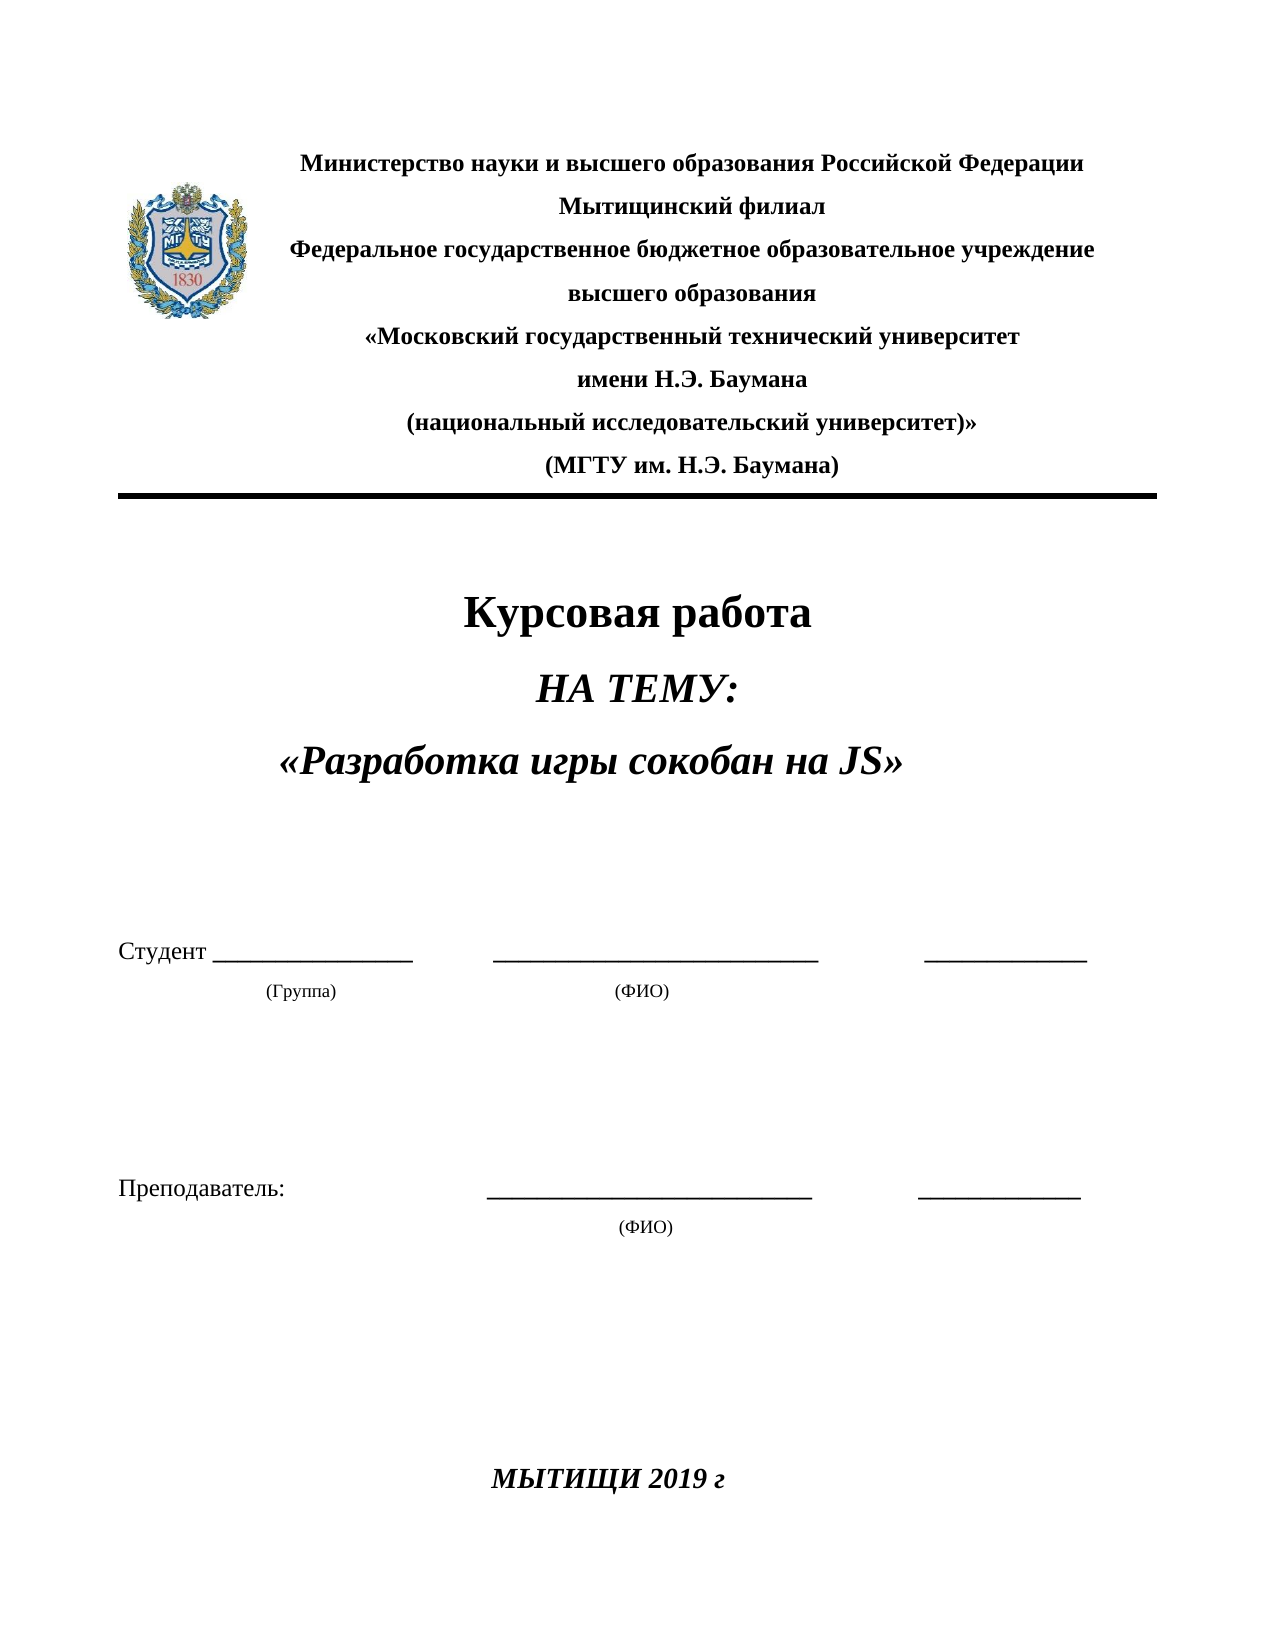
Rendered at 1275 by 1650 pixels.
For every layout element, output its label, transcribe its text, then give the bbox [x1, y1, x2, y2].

text НА ТЕМУ: [118, 663, 1157, 711]
text МЫТИЩИ 2019 г [118, 1461, 1098, 1494]
text Студент ________________ __________________________ _____________ [118, 936, 1157, 965]
text Курсовая работа [118, 584, 1157, 637]
text (Группа) (ФИО) [192, 979, 1098, 1001]
text «Разработка игры сокобан на JS» [118, 735, 1157, 783]
table_header [118, 148, 262, 479]
picture [127, 182, 248, 319]
text Преподаватель: __________________________ _____________ [118, 1173, 1157, 1202]
text (ФИО) [118, 1216, 1098, 1270]
table_header Министерство науки и высшего образования Российской Федерации Мытищинский филиал Федеральное государственное бюджетное образовательное учреждение высшего образования «Московский государственный технический университет имени Н.Э. Баумана (национальный исследовательский университет)» (МГТУ им. Н.Э. Баумана) [262, 148, 1122, 479]
